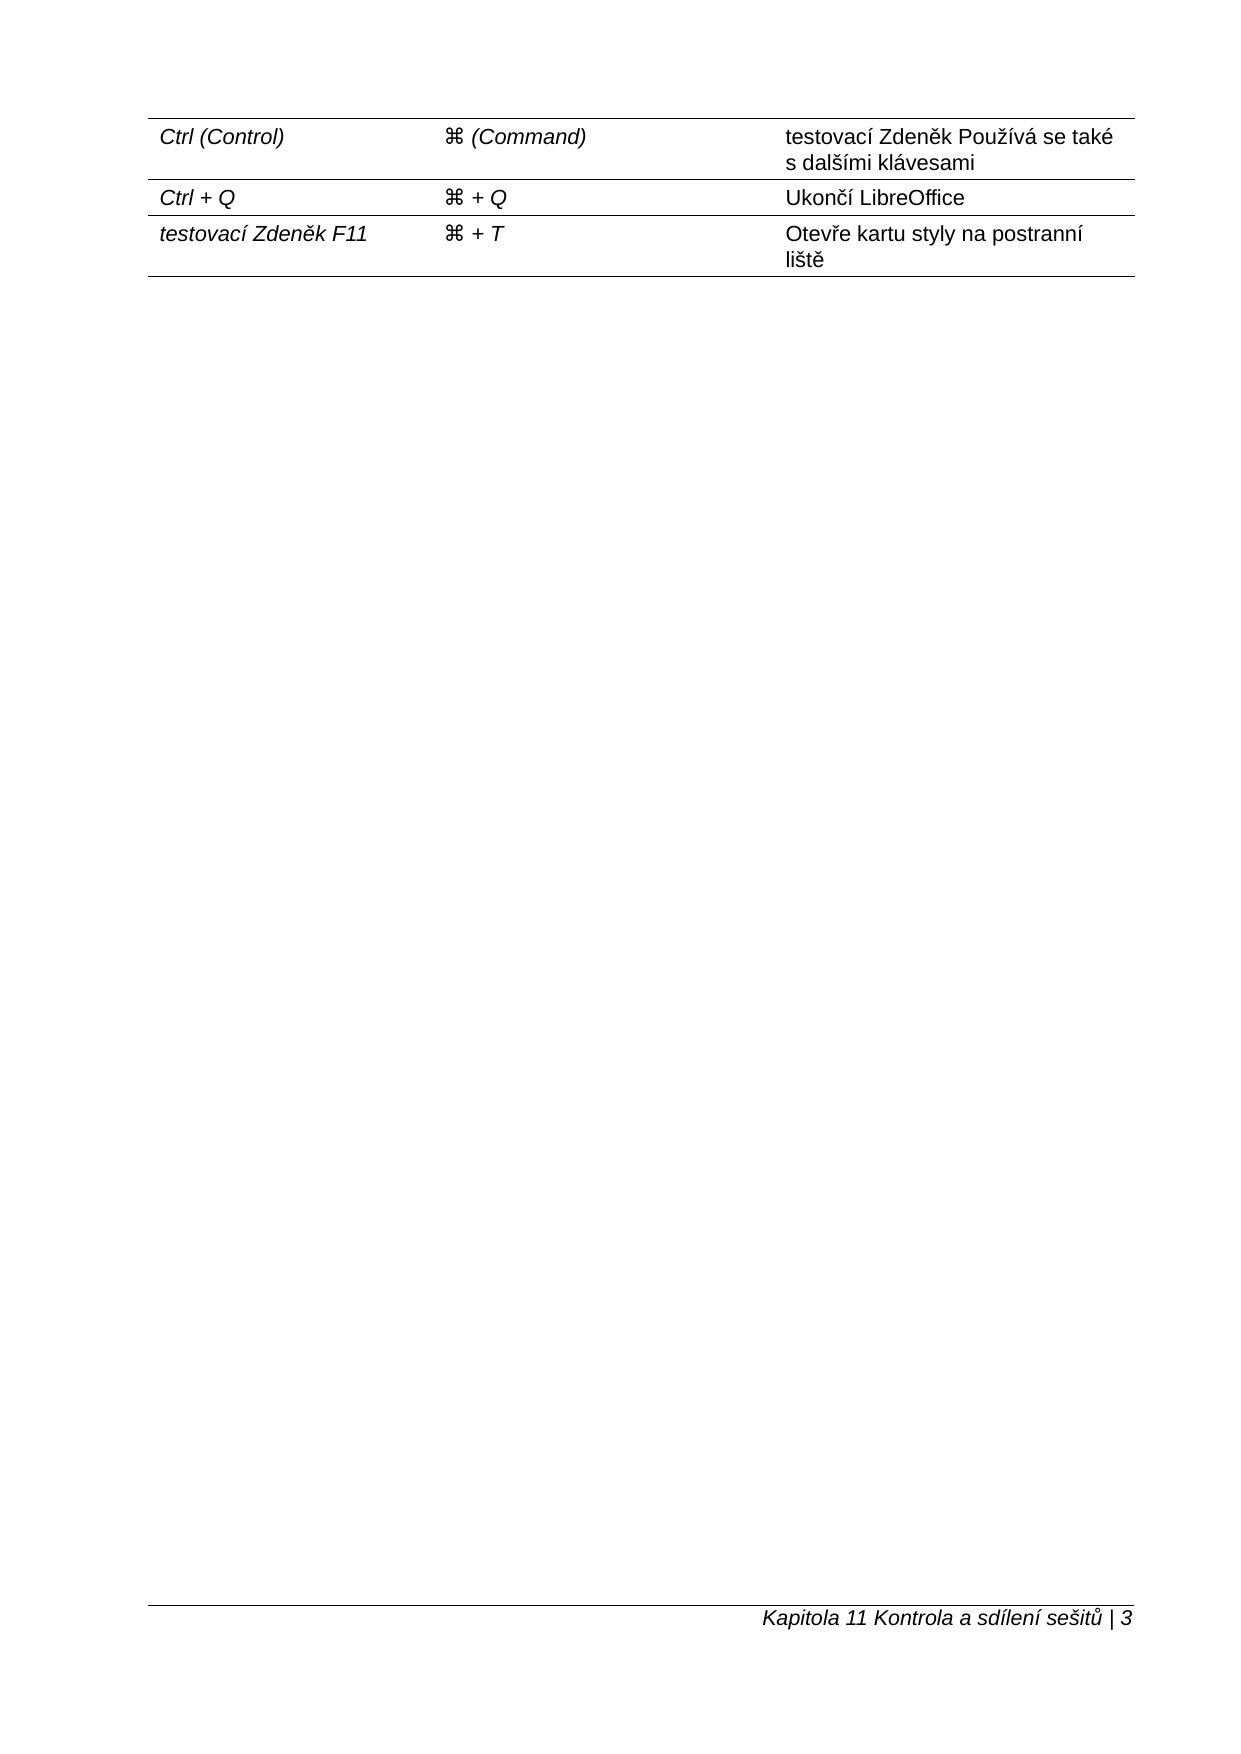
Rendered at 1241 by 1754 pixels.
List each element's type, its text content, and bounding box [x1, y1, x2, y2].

table_cell testovací Zdeněk Používá se také s dalšími klávesami [774, 119, 1135, 179]
table_cell Otevře kartu styly na postranní liště [774, 216, 1135, 276]
table_cell ⌘ + T [431, 216, 773, 276]
table_cell testovací Zdeněk F11 [148, 216, 431, 276]
table_cell Ukončí LibreOffice [774, 180, 1135, 215]
table_cell Ctrl + Q [148, 180, 431, 215]
table_cell Ctrl (Control) [148, 119, 431, 179]
table_cell ⌘ + Q [431, 180, 773, 215]
table_cell ⌘ (Command) [431, 119, 773, 179]
